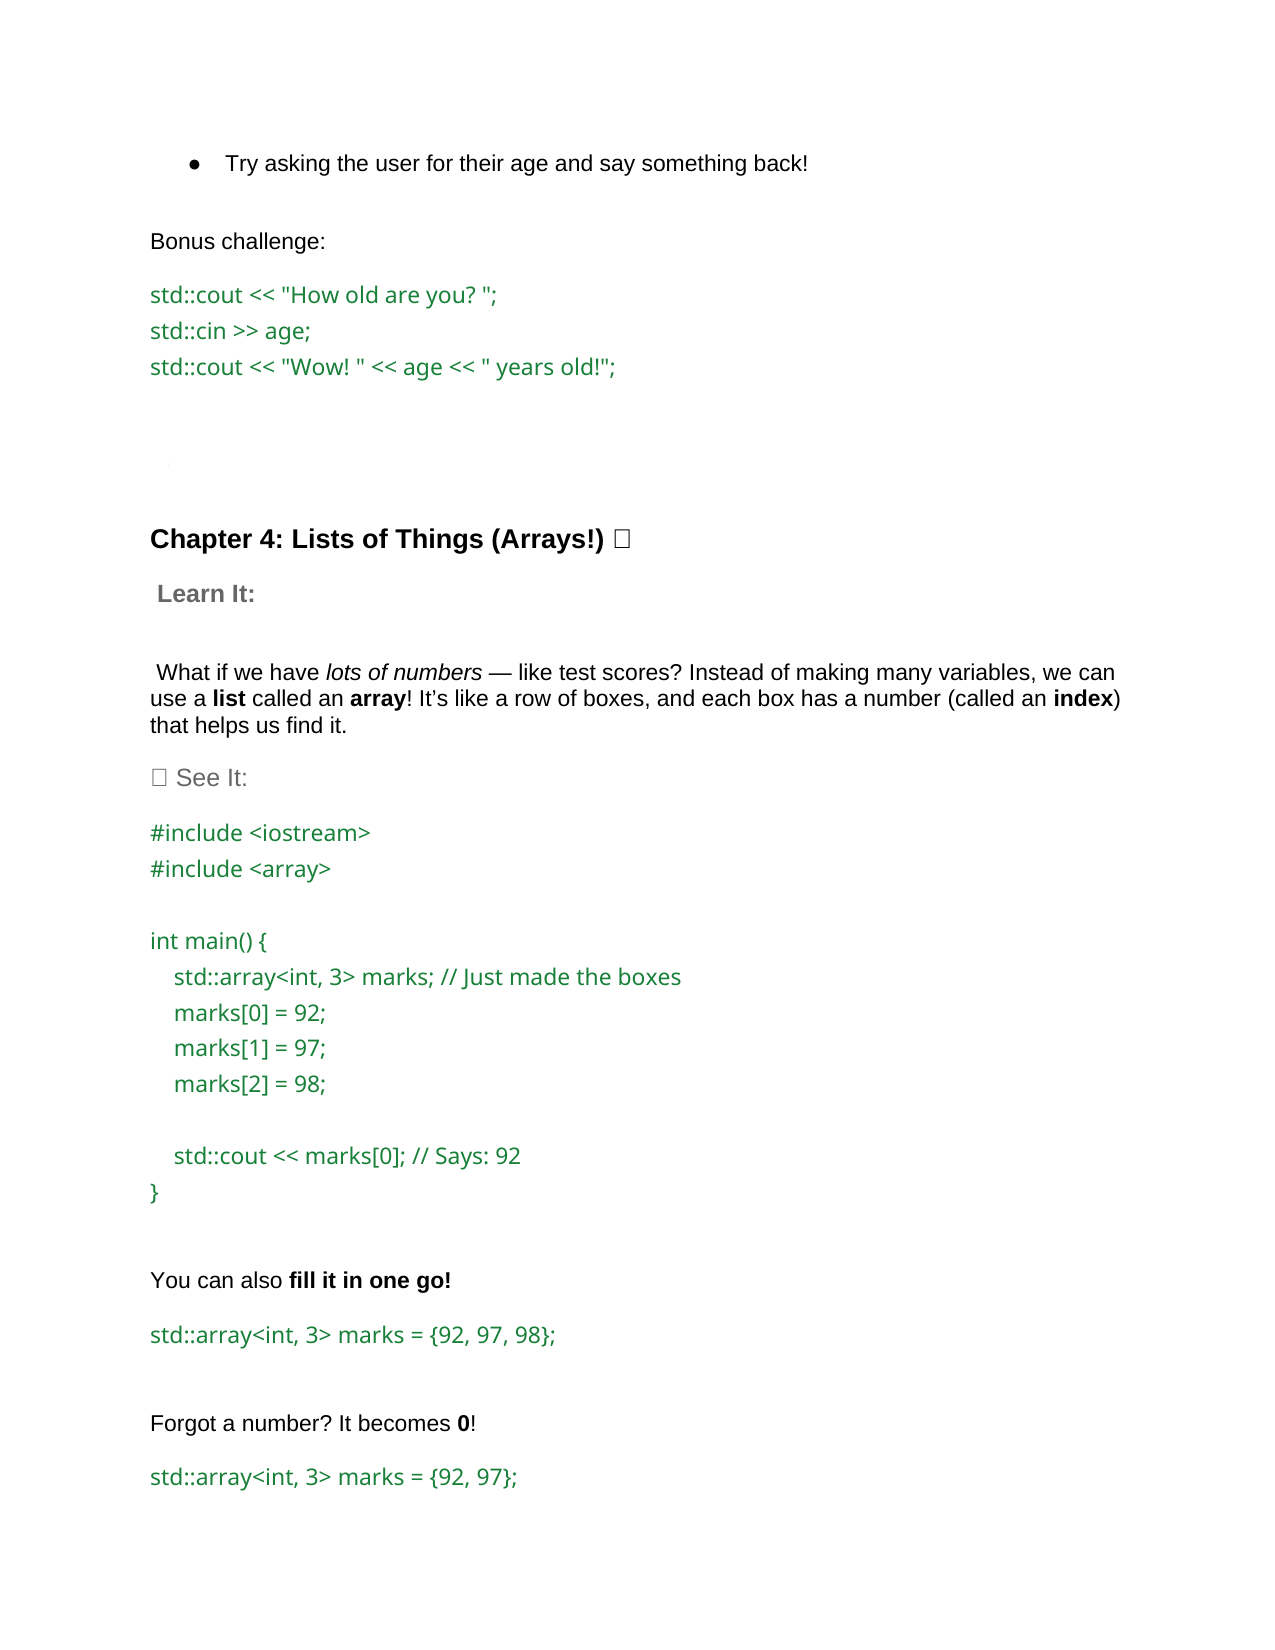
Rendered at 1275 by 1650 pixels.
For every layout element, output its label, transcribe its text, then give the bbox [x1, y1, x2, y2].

list Try asking the user for their age and say something back! [187, 150, 1125, 203]
text std::array<int, 3> marks = {92, 97, 98}; [150, 1319, 1125, 1350]
text You can also fill it in one go! [150, 1267, 1125, 1294]
text } [150, 1176, 1125, 1207]
subtitle 👩‍🏫 Learn It: [150, 579, 1125, 608]
subtitle Chapter 4: Lists of Things (Arrays!) 🧺 [150, 523, 1125, 554]
subtitle 👀 See It: [150, 763, 1125, 792]
text #include <iostream> [150, 817, 1125, 848]
text marks[2] = 98; [150, 1068, 1125, 1099]
text marks[1] = 97; [150, 1032, 1125, 1064]
text int main() { [150, 924, 1125, 956]
text #include <array> [150, 853, 1125, 884]
text What if we have lots of numbers — like test scores? Instead of making many variables, we can use a list called an array! It’s like a row of boxes, and each box has a number (called an index) that helps us find it. [150, 633, 1125, 738]
text std::cout << "Wow! " << age << " years old!"; [150, 351, 1125, 382]
text Bonus challenge: [150, 228, 1125, 254]
text Forgot a number? It becomes 0! [150, 1410, 1125, 1436]
text std::array<int, 3> marks; // Just made the boxes [150, 961, 1125, 992]
text marks[0] = 92; [150, 996, 1125, 1028]
text std::cout << marks[0]; // Says: 92 [150, 1140, 1125, 1171]
text std::cin >> age; [150, 315, 1125, 346]
text std::cout << "How old are you? "; [150, 279, 1125, 310]
text std::array<int, 3> marks = {92, 97}; [150, 1461, 1125, 1492]
